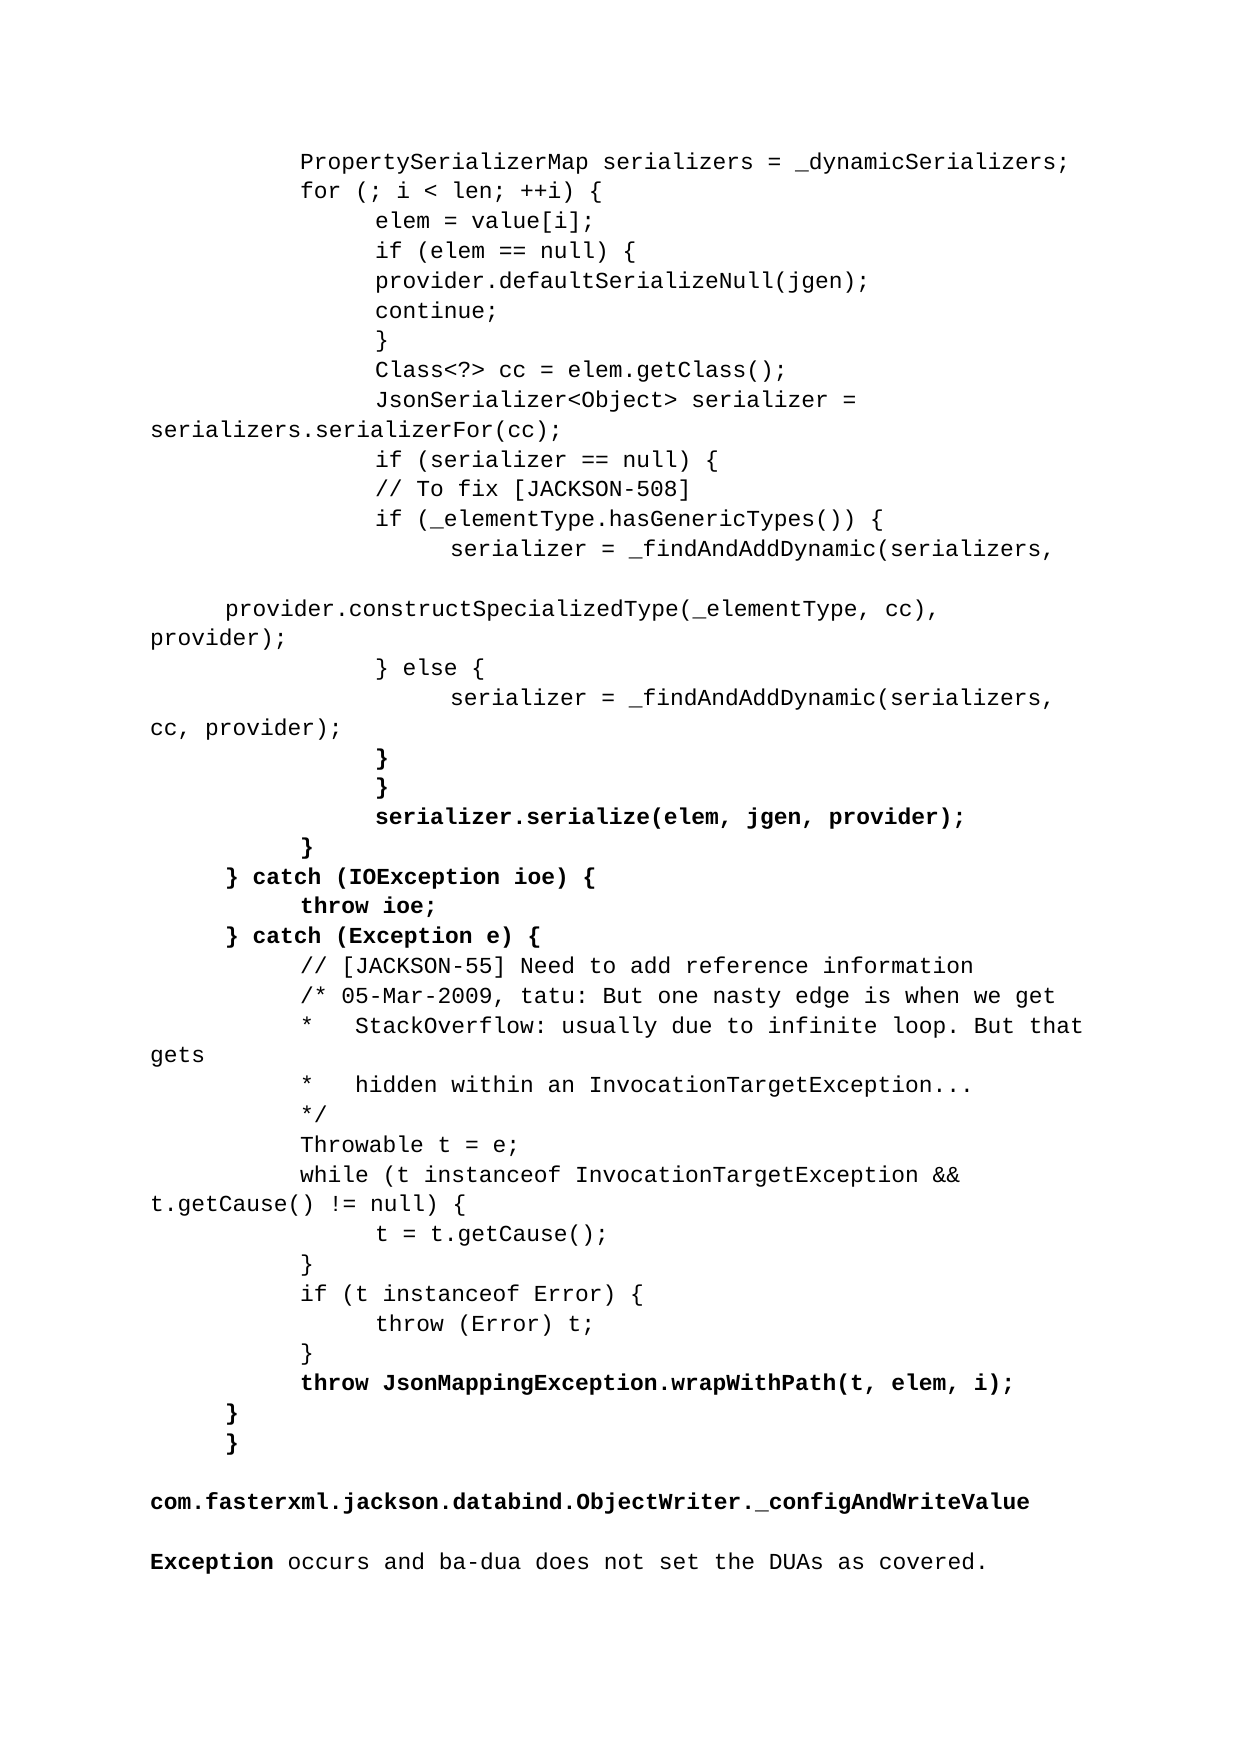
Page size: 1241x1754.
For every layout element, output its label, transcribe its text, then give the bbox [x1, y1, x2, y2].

text // [JACKSON-55] Need to add reference information [150, 954, 1090, 980]
text } [150, 329, 1090, 355]
text if (_elementType.hasGenericTypes()) { [150, 507, 1090, 533]
text continue; [150, 299, 1090, 325]
text throw (Error) t; [150, 1312, 1090, 1338]
text /* 05-Mar-2009, tatu: But one nasty edge is when we get [150, 984, 1090, 1010]
text provider.defaultSerializeNull(jgen); [150, 269, 1090, 295]
text * StackOverflow: usually due to infinite loop. But that gets [150, 1014, 1090, 1070]
text } catch (IOException ioe) { [150, 865, 1090, 891]
text provider.constructSpecializedType(_elementType, cc), provider); [150, 567, 1090, 653]
text } [150, 1401, 1090, 1427]
text PropertySerializerMap serializers = _dynamicSerializers; [150, 150, 1090, 176]
text if (serializer == null) { [150, 448, 1090, 474]
text } [150, 1431, 1090, 1457]
text throw ioe; [150, 895, 1090, 921]
text elem = value[i]; [150, 209, 1090, 236]
text // To fix [JACKSON-508] [150, 478, 1090, 504]
text serializer = _findAndAddDynamic(serializers, cc, provider); [150, 686, 1090, 742]
text JsonSerializer<Object> serializer = serializers.serializerFor(cc); [150, 388, 1090, 444]
text */ [150, 1103, 1090, 1129]
text } [150, 835, 1090, 861]
text } [150, 1342, 1090, 1368]
text } catch (Exception e) { [150, 924, 1090, 951]
text } [150, 776, 1090, 802]
text serializer.serialize(elem, jgen, provider); [150, 805, 1090, 831]
text while (t instanceof InvocationTargetException && t.getCause() != null) { [150, 1163, 1090, 1219]
text } [150, 746, 1090, 772]
text t = t.getCause(); [150, 1222, 1090, 1248]
text com.fasterxml.jackson.databind.ObjectWriter._configAndWriteValue [150, 1491, 1090, 1517]
text if (elem == null) { [150, 239, 1090, 265]
text * hidden within an InvocationTargetException... [150, 1073, 1090, 1099]
text } else { [150, 656, 1090, 682]
text throw JsonMappingException.wrapWithPath(t, elem, i); [150, 1371, 1090, 1397]
text Class<?> cc = elem.getClass(); [150, 358, 1090, 384]
text for (; i < len; ++i) { [150, 180, 1090, 206]
text Exception occurs and ba-dua does not set the DUAs as covered. [150, 1550, 1090, 1576]
text serializer = _findAndAddDynamic(serializers, [150, 537, 1090, 563]
text } [150, 1252, 1090, 1278]
text if (t instanceof Error) { [150, 1282, 1090, 1308]
text Throwable t = e; [150, 1133, 1090, 1159]
